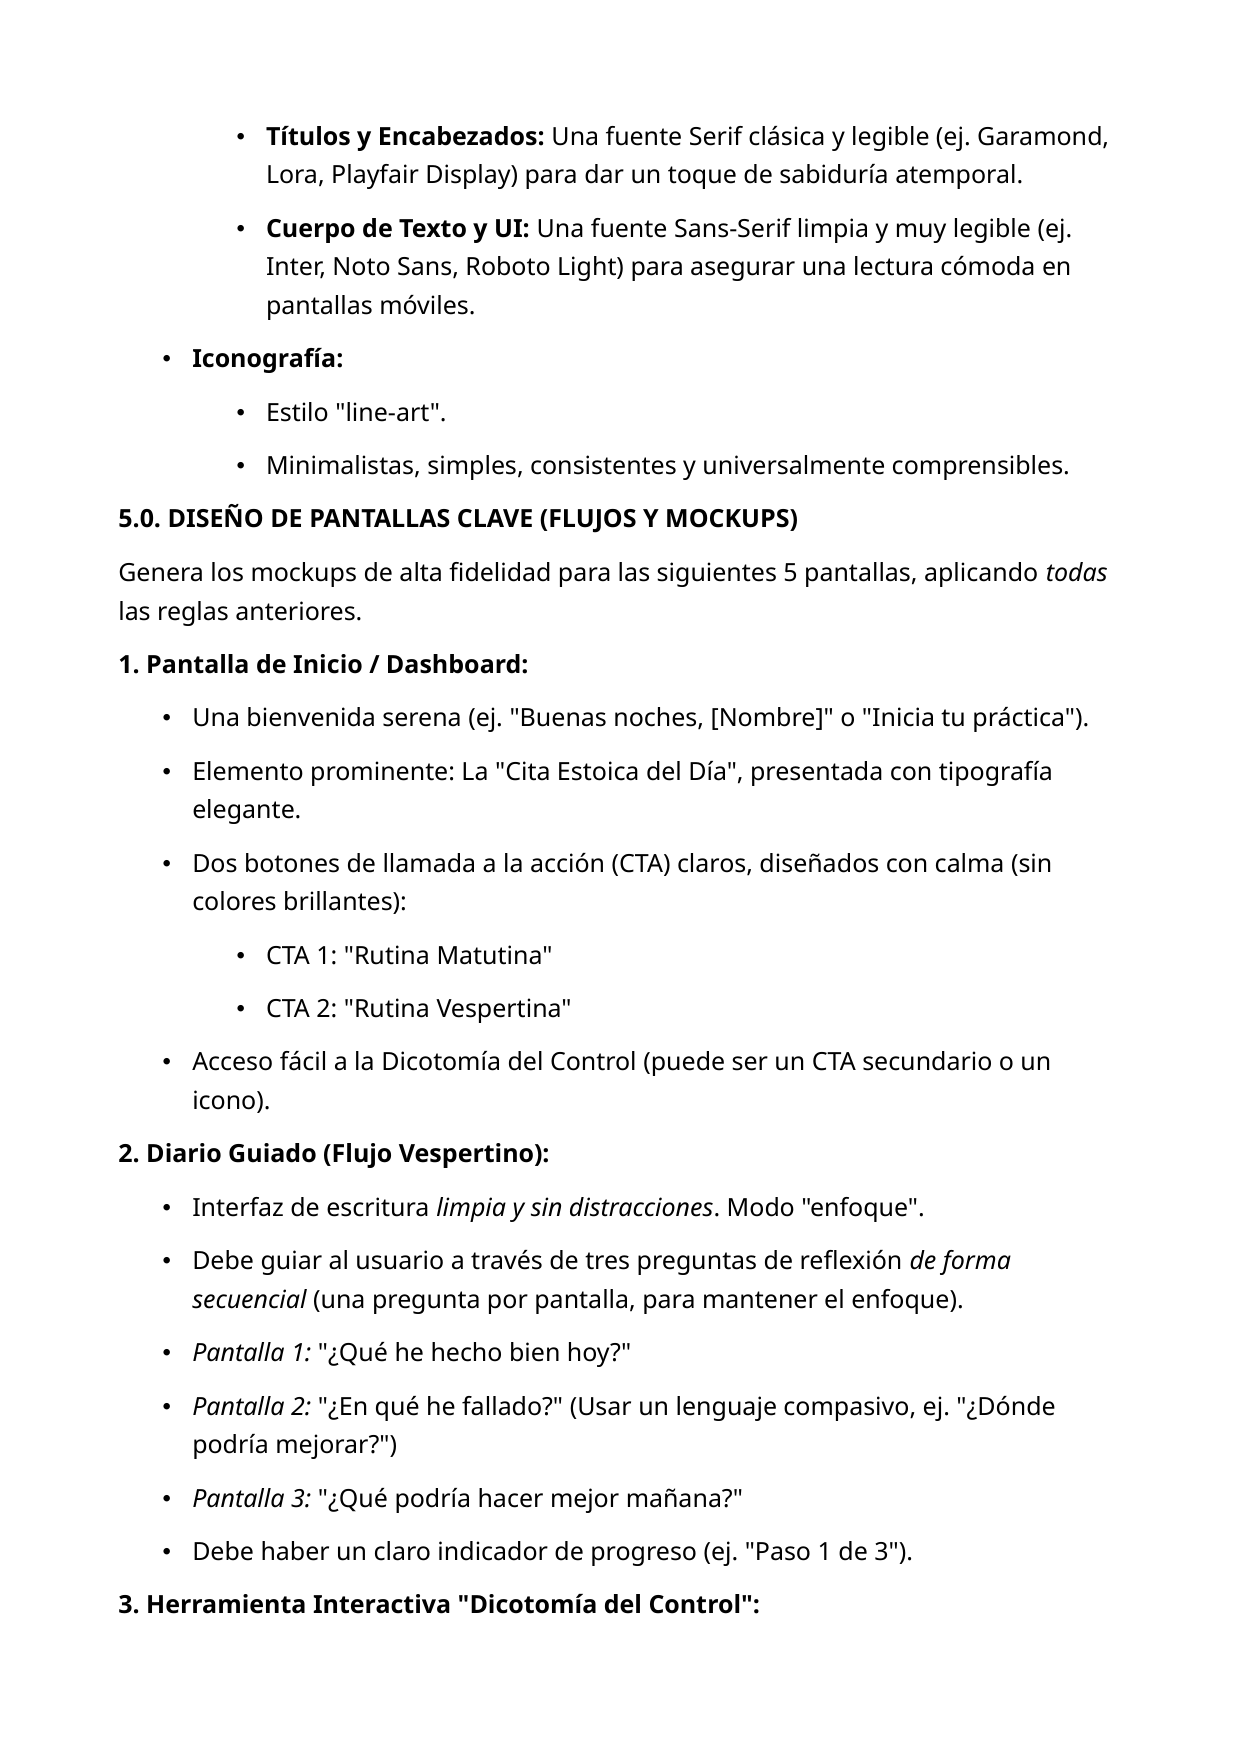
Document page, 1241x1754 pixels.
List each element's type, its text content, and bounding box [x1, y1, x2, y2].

list Iconografía: [162, 341, 1122, 375]
text 3. Herramienta Interactiva "Dicotomía del Control": [118, 1587, 1122, 1621]
list Interfaz de escritura limpia y sin distracciones. Modo "enfoque". [162, 1189, 1122, 1223]
list Elemento prominente: La "Cita Estoica del Día", presentada con tipografía elegante. [162, 753, 1122, 826]
text Genera los mockups de alta fidelidad para las siguientes 5 pantallas, aplicando todas las reglas anteriores. [118, 554, 1122, 627]
list Dos botones de llamada a la acción (CTA) claros, diseñados con calma (sin colores brillantes): [162, 845, 1122, 918]
list Cuerpo de Texto y UI: Una fuente Sans-Serif limpia y muy legible (ej. Inter, Noto Sans, Roboto Light) para asegurar una lectura cómoda en pantallas móviles. [236, 210, 1122, 322]
list Una bienvenida serena (ej. "Buenas noches, [Nombre]" o "Inicia tu práctica"). [162, 700, 1122, 734]
list Títulos y Encabezados: Una fuente Serif clásica y legible (ej. Garamond, Lora, Playfair Display) para dar un toque de sabiduría atemporal. [236, 118, 1122, 191]
list Pantalla 3: "¿Qué podría hacer mejor mañana?" [162, 1480, 1122, 1514]
list Acceso fácil a la Dicotomía del Control (puede ser un CTA secundario o un icono). [162, 1044, 1122, 1117]
text 5.0. DISEÑO DE PANTALLAS CLAVE (FLUJOS Y MOCKUPS) [118, 501, 1122, 535]
list Debe haber un claro indicador de progreso (ej. "Paso 1 de 3"). [162, 1533, 1122, 1568]
text 2. Diario Guiado (Flujo Vespertino): [118, 1136, 1122, 1170]
list Minimalistas, simples, consistentes y universalmente comprensibles. [236, 448, 1122, 482]
list CTA 2: "Rutina Vespertina" [236, 991, 1122, 1025]
list Debe guiar al usuario a través de tres preguntas de reflexión de forma secuencial (una pregunta por pantalla, para mantener el enfoque). [162, 1243, 1122, 1316]
list Pantalla 2: "¿En qué he fallado?" (Usar un lenguaje compasivo, ej. "¿Dónde podría mejorar?") [162, 1388, 1122, 1461]
list CTA 1: "Rutina Matutina" [236, 937, 1122, 971]
text 1. Pantalla de Inicio / Dashboard: [118, 646, 1122, 681]
list Pantalla 1: "¿Qué he hecho bien hoy?" [162, 1335, 1122, 1369]
list Estilo "line-art". [236, 394, 1122, 428]
